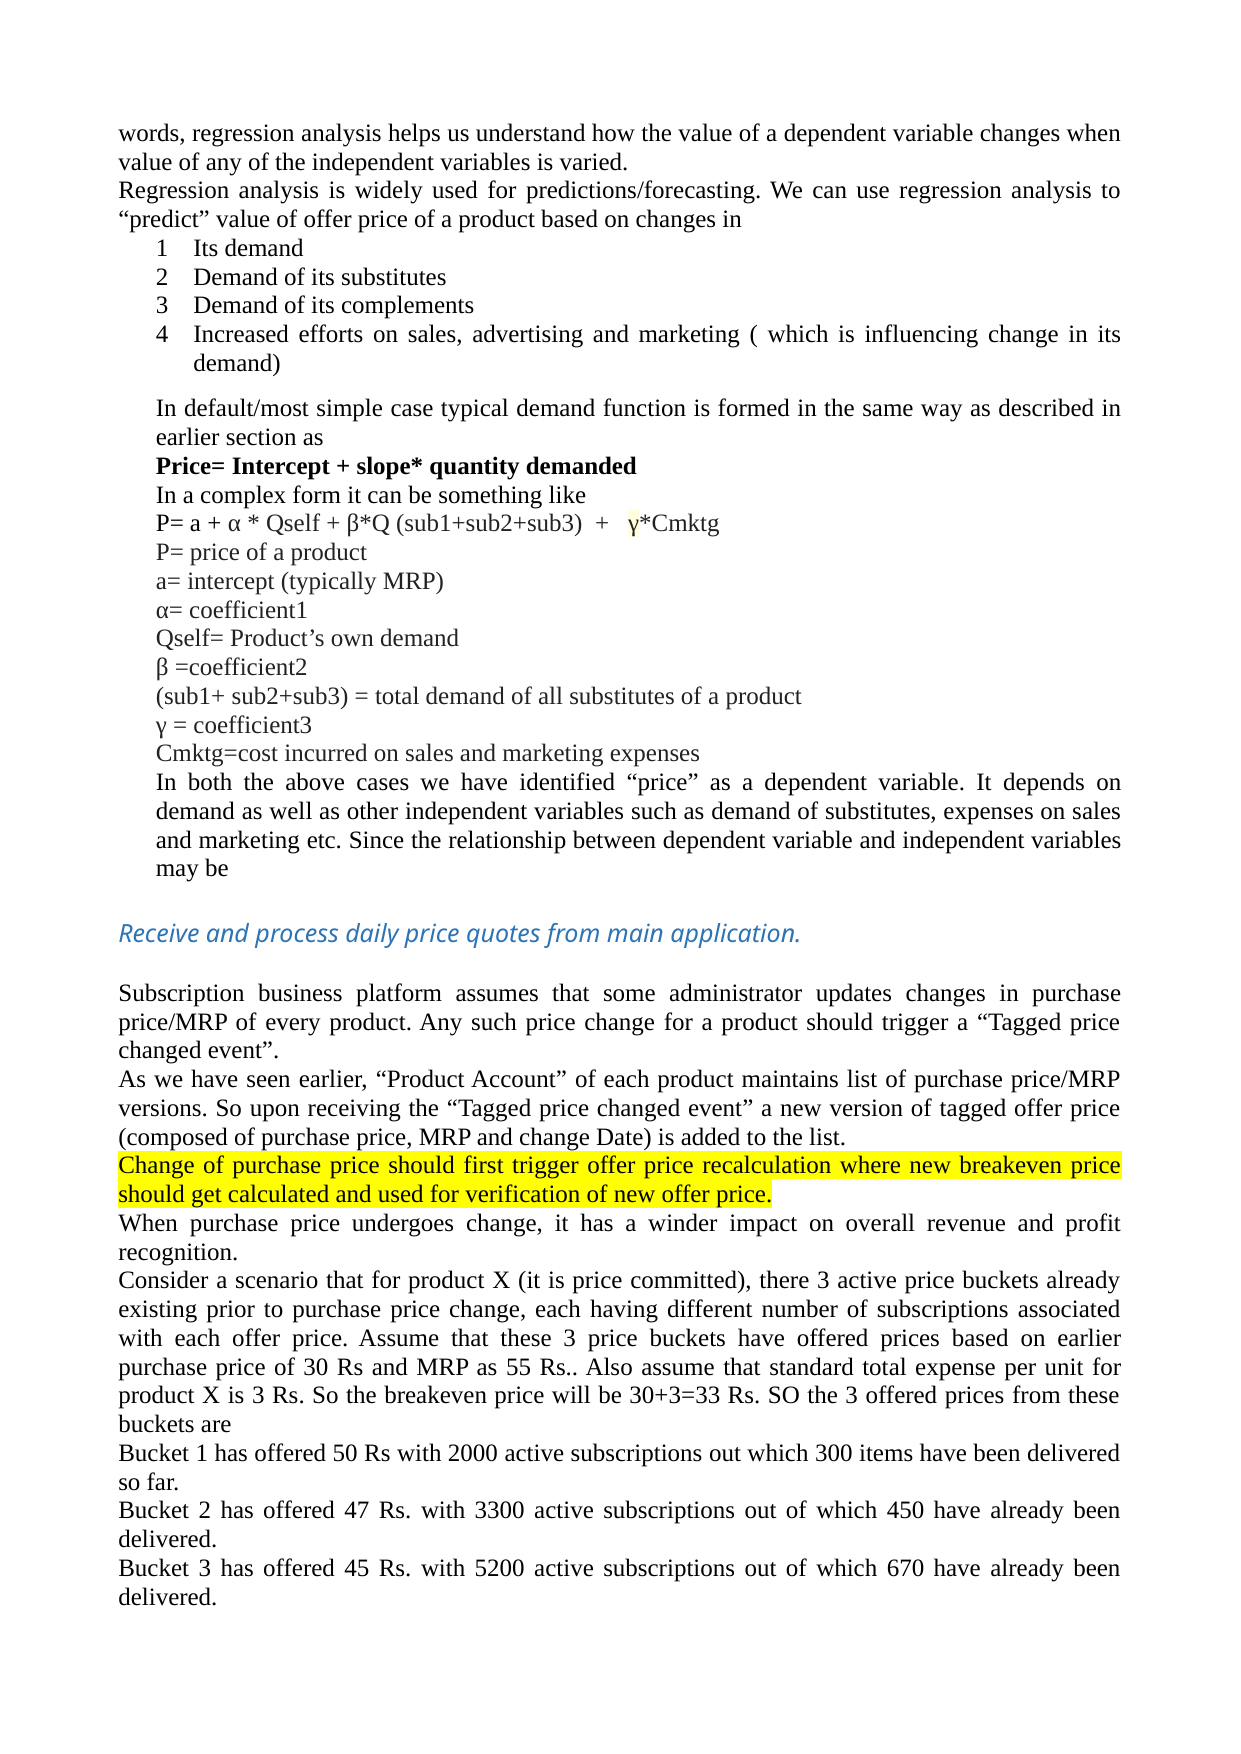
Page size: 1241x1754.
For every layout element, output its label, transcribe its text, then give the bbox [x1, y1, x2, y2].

text Price= Intercept + slope* quantity demanded [118, 451, 1122, 480]
text Cmktg=cost incurred on sales and marketing expenses [118, 738, 1122, 767]
text P= price of a product [118, 537, 1122, 566]
text Change of purchase price should first trigger offer price recalculation where new breakeven price should get calculated and used for verification of new offer price. [118, 1151, 1122, 1208]
text Bucket 1 has offered 50 Rs with 2000 active subscriptions out which 300 items have been delivered so far. [118, 1438, 1122, 1496]
text P= a + α * Qself + β*Q (sub1+sub2+sub3) + γ*Cmktg [118, 508, 1122, 537]
text a= intercept (typically MRP) [118, 566, 1122, 595]
text Regression analysis is widely used for predictions/forecasting. We can use regression analysis to “predict” value of offer price of a product based on changes in [118, 176, 1122, 233]
subtitle Receive and process daily price quotes from main application. [118, 915, 1122, 949]
text γ = coefficient3 [118, 710, 1122, 738]
list Demand of its complements [156, 291, 1122, 319]
list Its demand [156, 233, 1122, 262]
text Consider a scenario that for product X (it is price committed), there 3 active price buckets already existing prior to purchase price change, each having different number of subscriptions associated with each offer price. Assume that these 3 price buckets have offered prices based on earlier purchase price of 30 Rs and MRP as 55 Rs.. Also assume that standard total expense per unit for product X is 3 Rs. So the breakeven price will be 30+3=33 Rs. SO the 3 offered prices from these buckets are [118, 1266, 1122, 1438]
text When purchase price undergoes change, it has a winder impact on overall revenue and profit recognition. [118, 1208, 1122, 1266]
list Demand of its substitutes [156, 262, 1122, 291]
text In both the above cases we have identified “price” as a dependent variable. It depends on demand as well as other independent variables such as demand of substitutes, expenses on sales and marketing etc. Since the relationship between dependent variable and independent variables may be [156, 767, 1122, 882]
text As we have seen earlier, “Product Account” of each product maintains list of purchase price/MRP versions. So upon receiving the “Tagged price changed event” a new version of tagged offer price (composed of purchase price, MRP and change Date) is added to the list. [118, 1064, 1122, 1151]
text words, regression analysis helps us understand how the value of a dependent variable changes when value of any of the independent variables is varied. [118, 118, 1122, 176]
text α= coefficient1 [118, 595, 1122, 623]
text Qself= Product’s own demand [118, 623, 1122, 652]
list Increased efforts on sales, advertising and marketing ( which is influencing change in its demand) [156, 319, 1122, 377]
text In a complex form it can be something like [118, 480, 1122, 508]
text In default/most simple case typical demand function is formed in the same way as described in earlier section as [156, 393, 1122, 451]
text Subscription business platform assumes that some administrator updates changes in purchase price/MRP of every product. Any such price change for a product should trigger a “Tagged price changed event”. [118, 978, 1122, 1064]
text β =coefficient2 [118, 652, 1122, 681]
text Bucket 3 has offered 45 Rs. with 5200 active subscriptions out of which 670 have already been delivered. [118, 1553, 1122, 1611]
text Bucket 2 has offered 47 Rs. with 3300 active subscriptions out of which 450 have already been delivered. [118, 1496, 1122, 1553]
text (sub1+ sub2+sub3) = total demand of all substitutes of a product [118, 681, 1122, 710]
